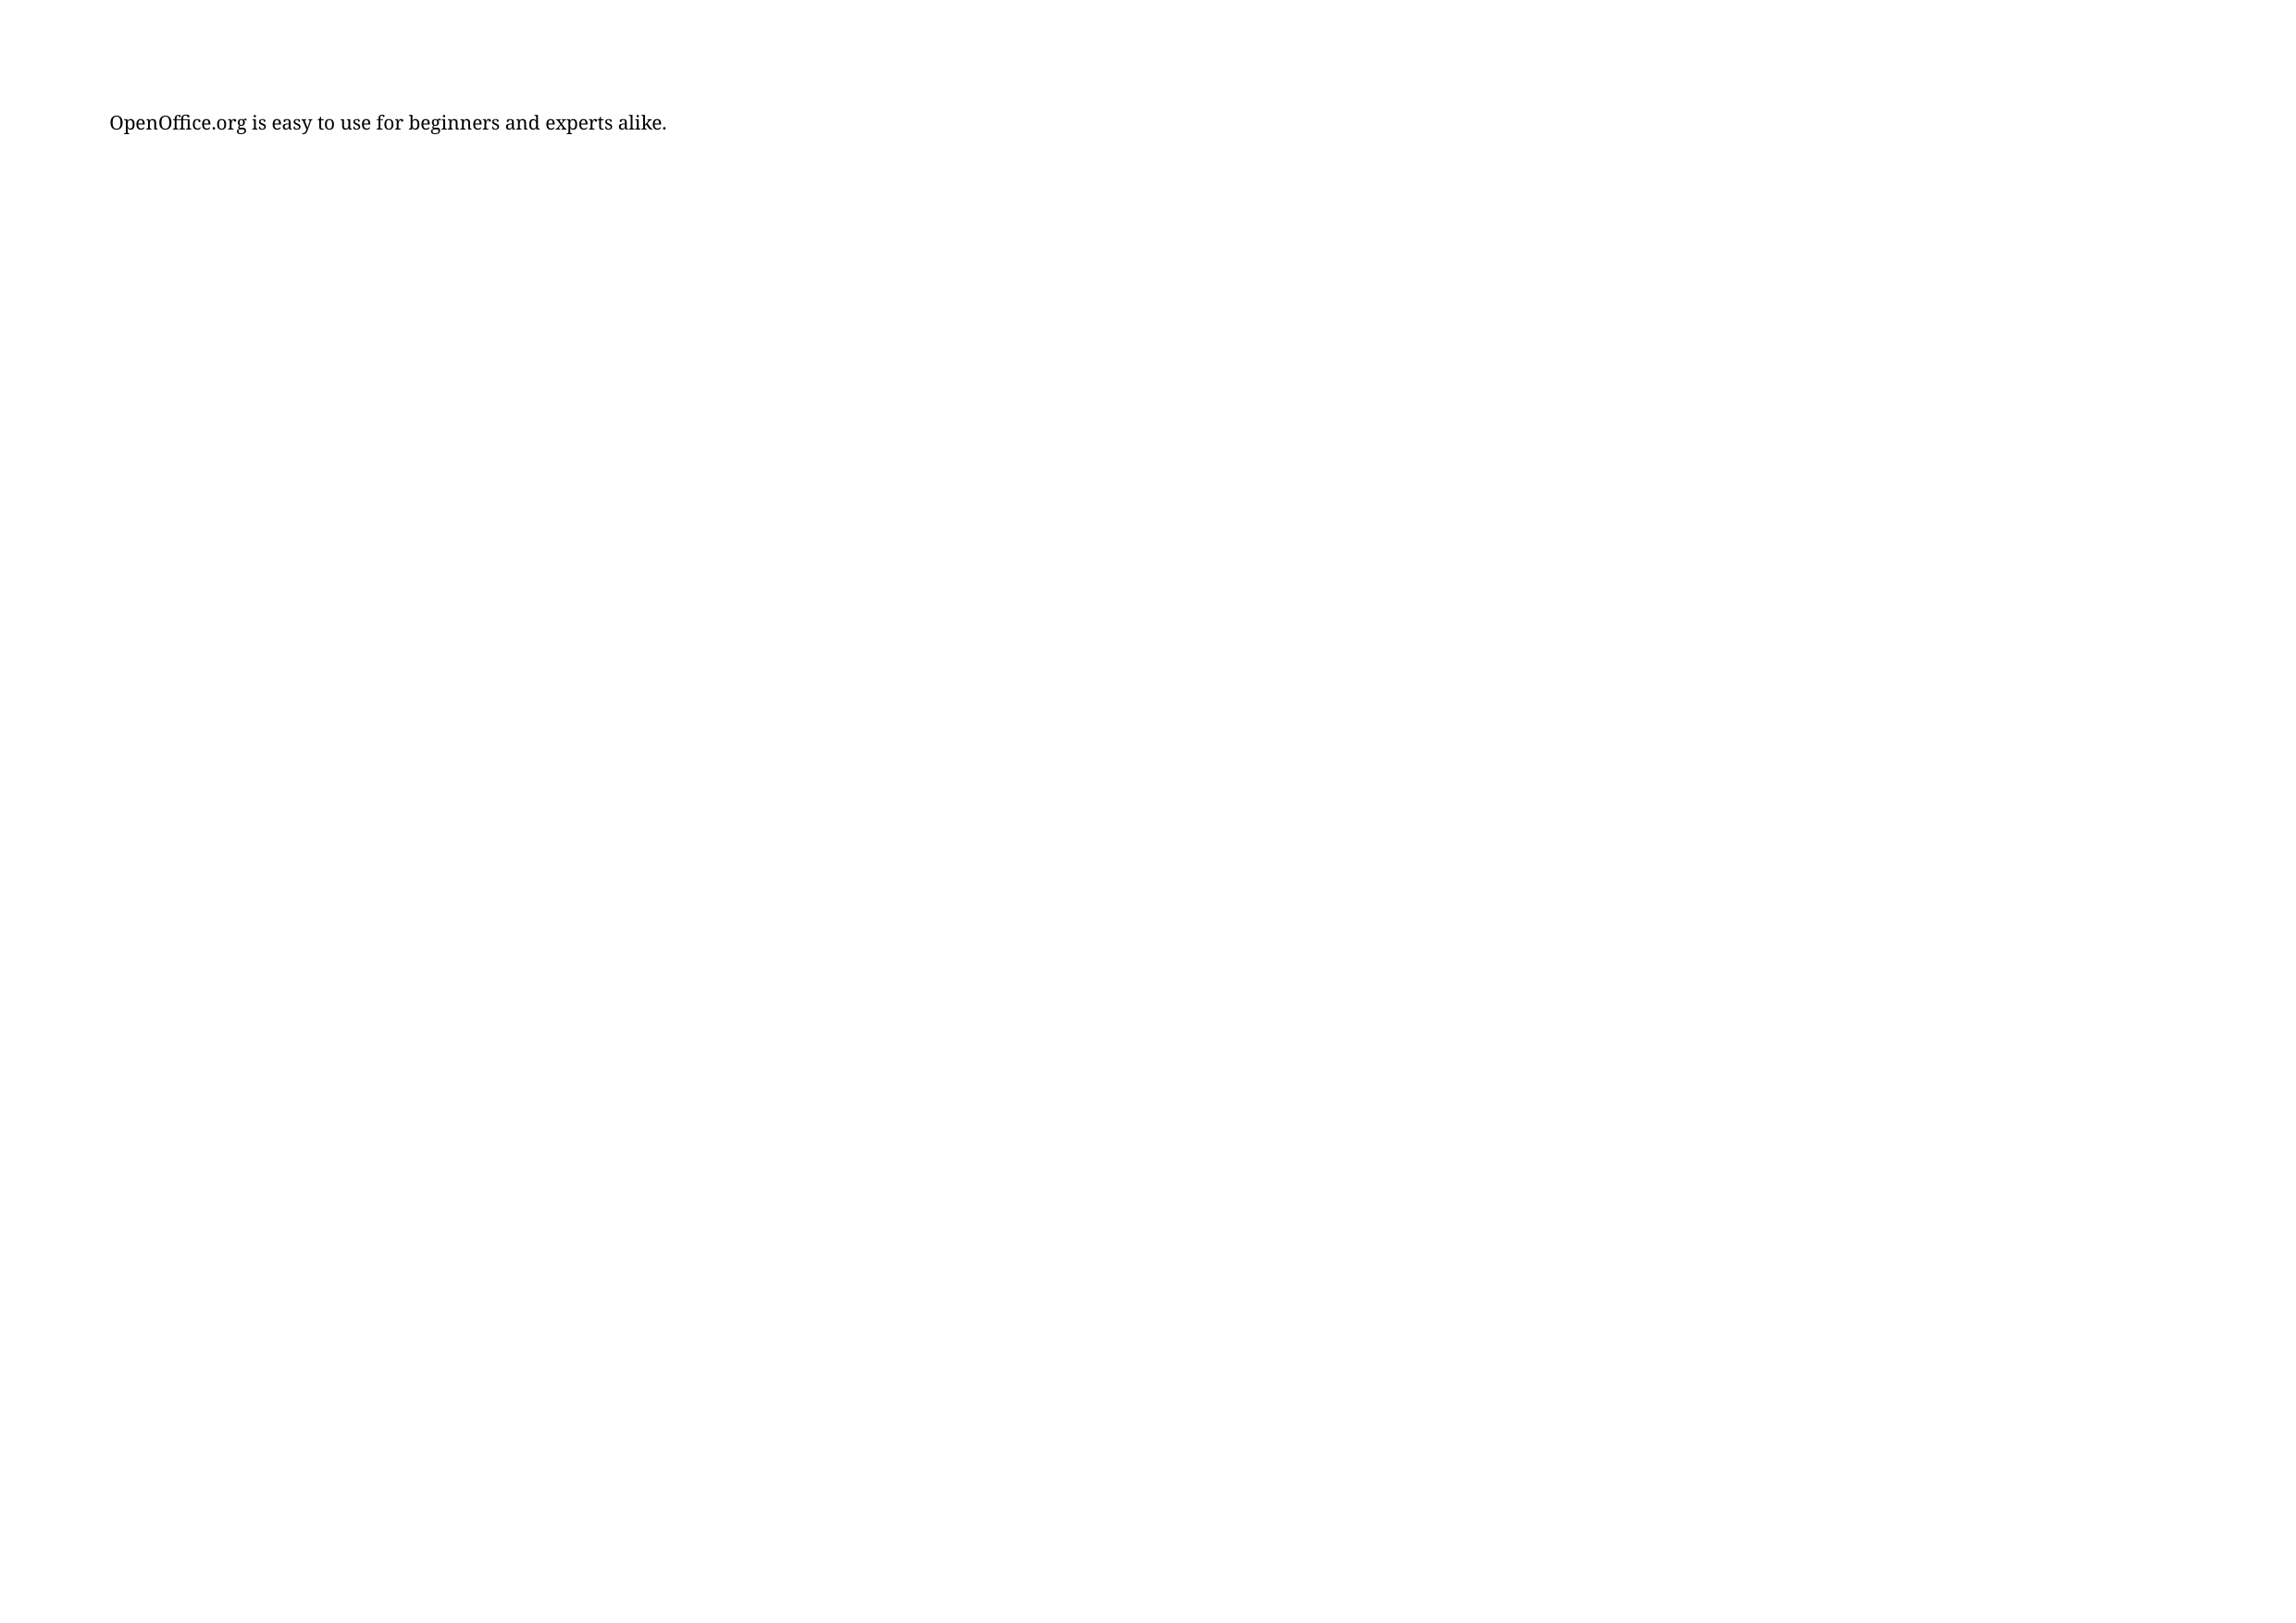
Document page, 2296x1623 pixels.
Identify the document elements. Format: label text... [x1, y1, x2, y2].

text OpenOffice.org is easy to use for beginners and experts alike. [109, 109, 1038, 135]
